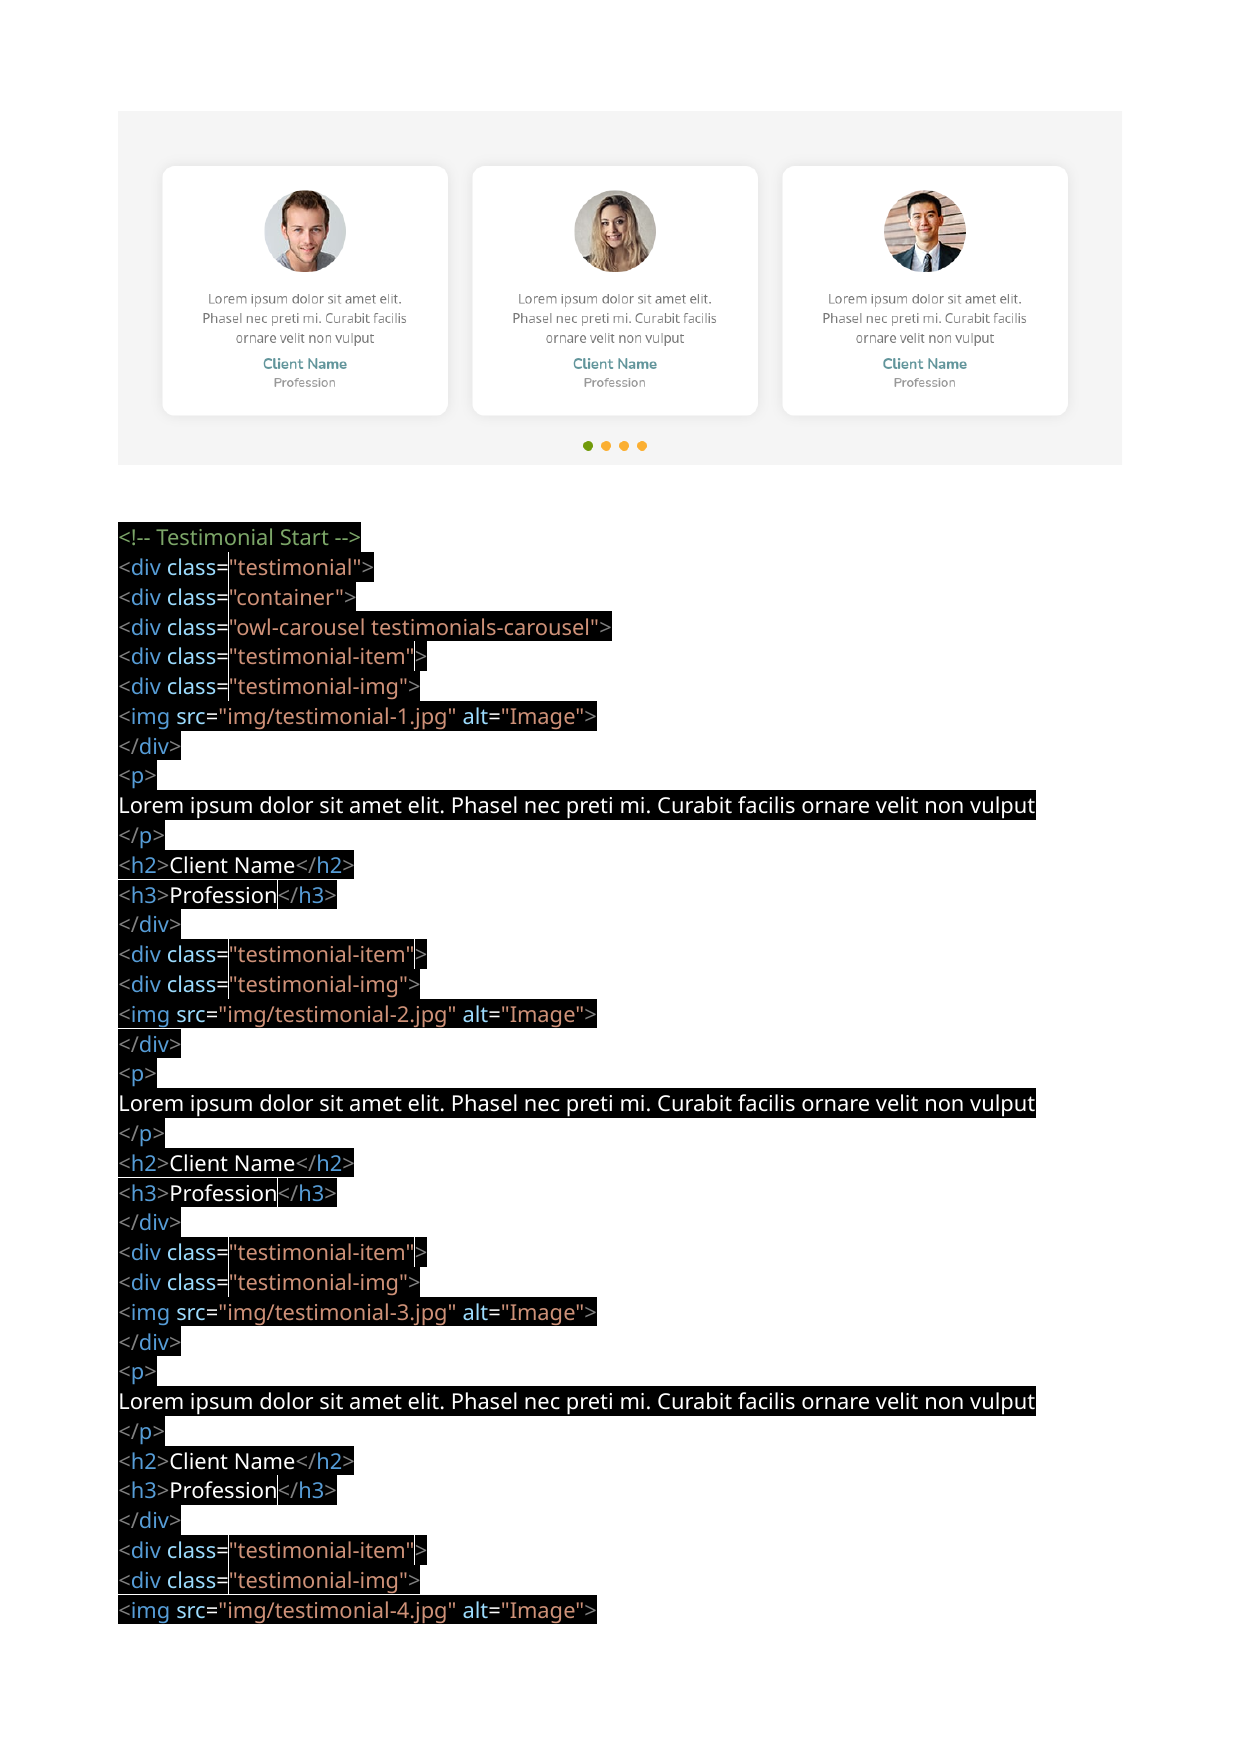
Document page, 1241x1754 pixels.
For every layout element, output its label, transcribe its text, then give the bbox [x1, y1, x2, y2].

text </p> [118, 1118, 1122, 1148]
text </p> [118, 1416, 1122, 1446]
text <h2>Client Name</h2> [118, 1148, 1122, 1177]
text <h3>Profession</h3> [118, 879, 1122, 909]
text <img src="img/testimonial-2.jpg" alt="Image"> [118, 999, 1122, 1028]
text <div class="testimonial-img"> [118, 671, 1122, 701]
text <div class="testimonial-img"> [118, 969, 1122, 999]
text </div> [118, 1028, 1122, 1058]
text <img src="img/testimonial-3.jpg" alt="Image"> [118, 1297, 1122, 1326]
text <img src="img/testimonial-4.jpg" alt="Image"> [118, 1594, 1122, 1624]
text </div> [118, 731, 1122, 760]
text <div class="testimonial-item"> [118, 1535, 1122, 1565]
text <div class="testimonial-item"> [118, 939, 1122, 969]
text </div> [118, 1207, 1122, 1237]
text <div class="testimonial-img"> [118, 1267, 1122, 1297]
picture [118, 111, 1123, 465]
text <div class="testimonial-item"> [118, 1237, 1122, 1267]
text <div class="testimonial-item"> [118, 641, 1122, 671]
text <p> [118, 1356, 1122, 1386]
text <h2>Client Name</h2> [118, 1446, 1122, 1475]
text <div class="testimonial"> [118, 552, 1122, 582]
text </div> [118, 909, 1122, 939]
text <p> [118, 760, 1122, 790]
text <h3>Profession</h3> [118, 1475, 1122, 1505]
text Lorem ipsum dolor sit amet elit. Phasel nec preti mi. Curabit facilis ornare velit non vulput [118, 1088, 1122, 1118]
text </div> [118, 1326, 1122, 1356]
text </div> [118, 1505, 1122, 1535]
text <!-- Testimonial Start --> [118, 522, 1122, 552]
text <h2>Client Name</h2> [118, 850, 1122, 879]
text <div class="owl-carousel testimonials-carousel"> [118, 611, 1122, 641]
text <div class="container"> [118, 582, 1122, 611]
text <div class="testimonial-img"> [118, 1565, 1122, 1594]
text Lorem ipsum dolor sit amet elit. Phasel nec preti mi. Curabit facilis ornare velit non vulput [118, 790, 1122, 820]
text <img src="img/testimonial-1.jpg" alt="Image"> [118, 701, 1122, 731]
text Lorem ipsum dolor sit amet elit. Phasel nec preti mi. Curabit facilis ornare velit non vulput [118, 1386, 1122, 1416]
text <p> [118, 1058, 1122, 1088]
text <h3>Profession</h3> [118, 1177, 1122, 1207]
text </p> [118, 820, 1122, 850]
